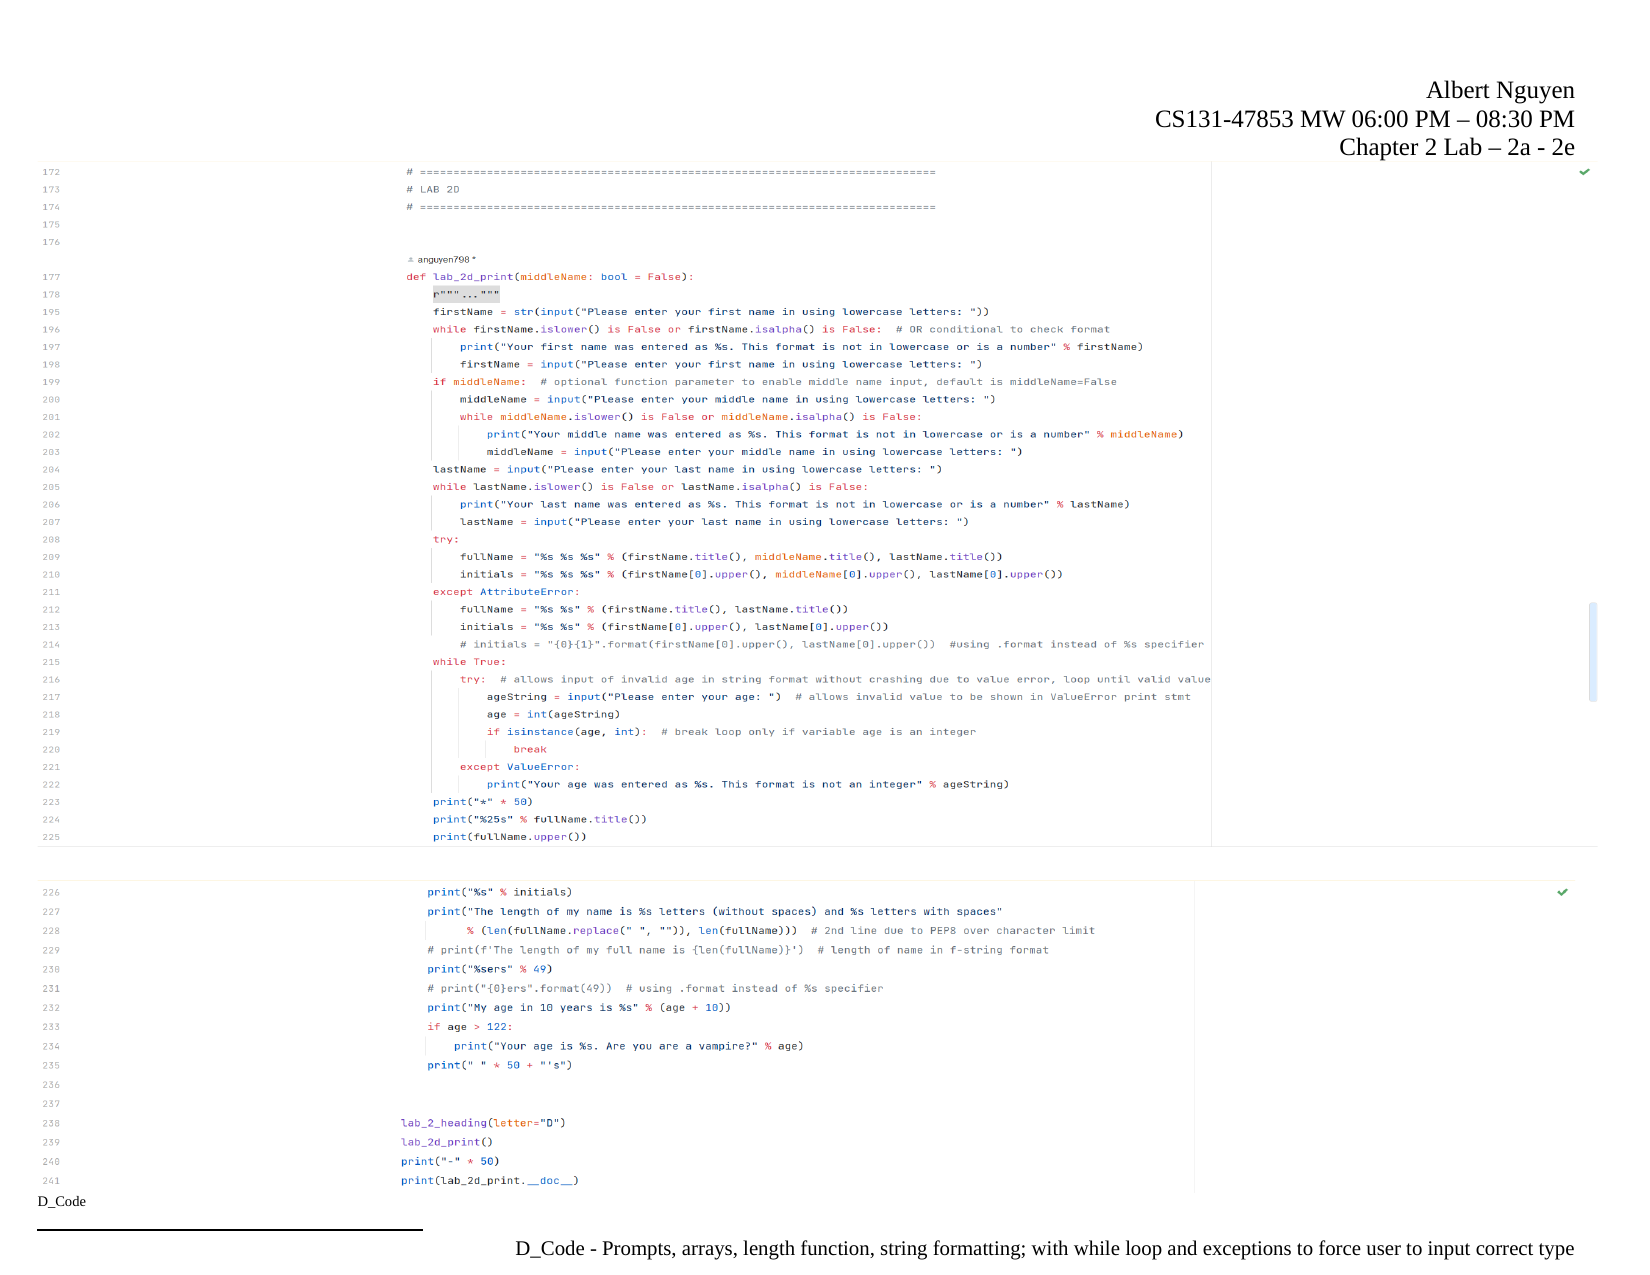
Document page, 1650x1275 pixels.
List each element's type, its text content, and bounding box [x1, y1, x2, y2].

text - Prompts, arrays, length function, string formatting; with while loop and exceptions to force user to input correct type [37, 1236, 1575, 1260]
picture [37, 161, 1598, 881]
